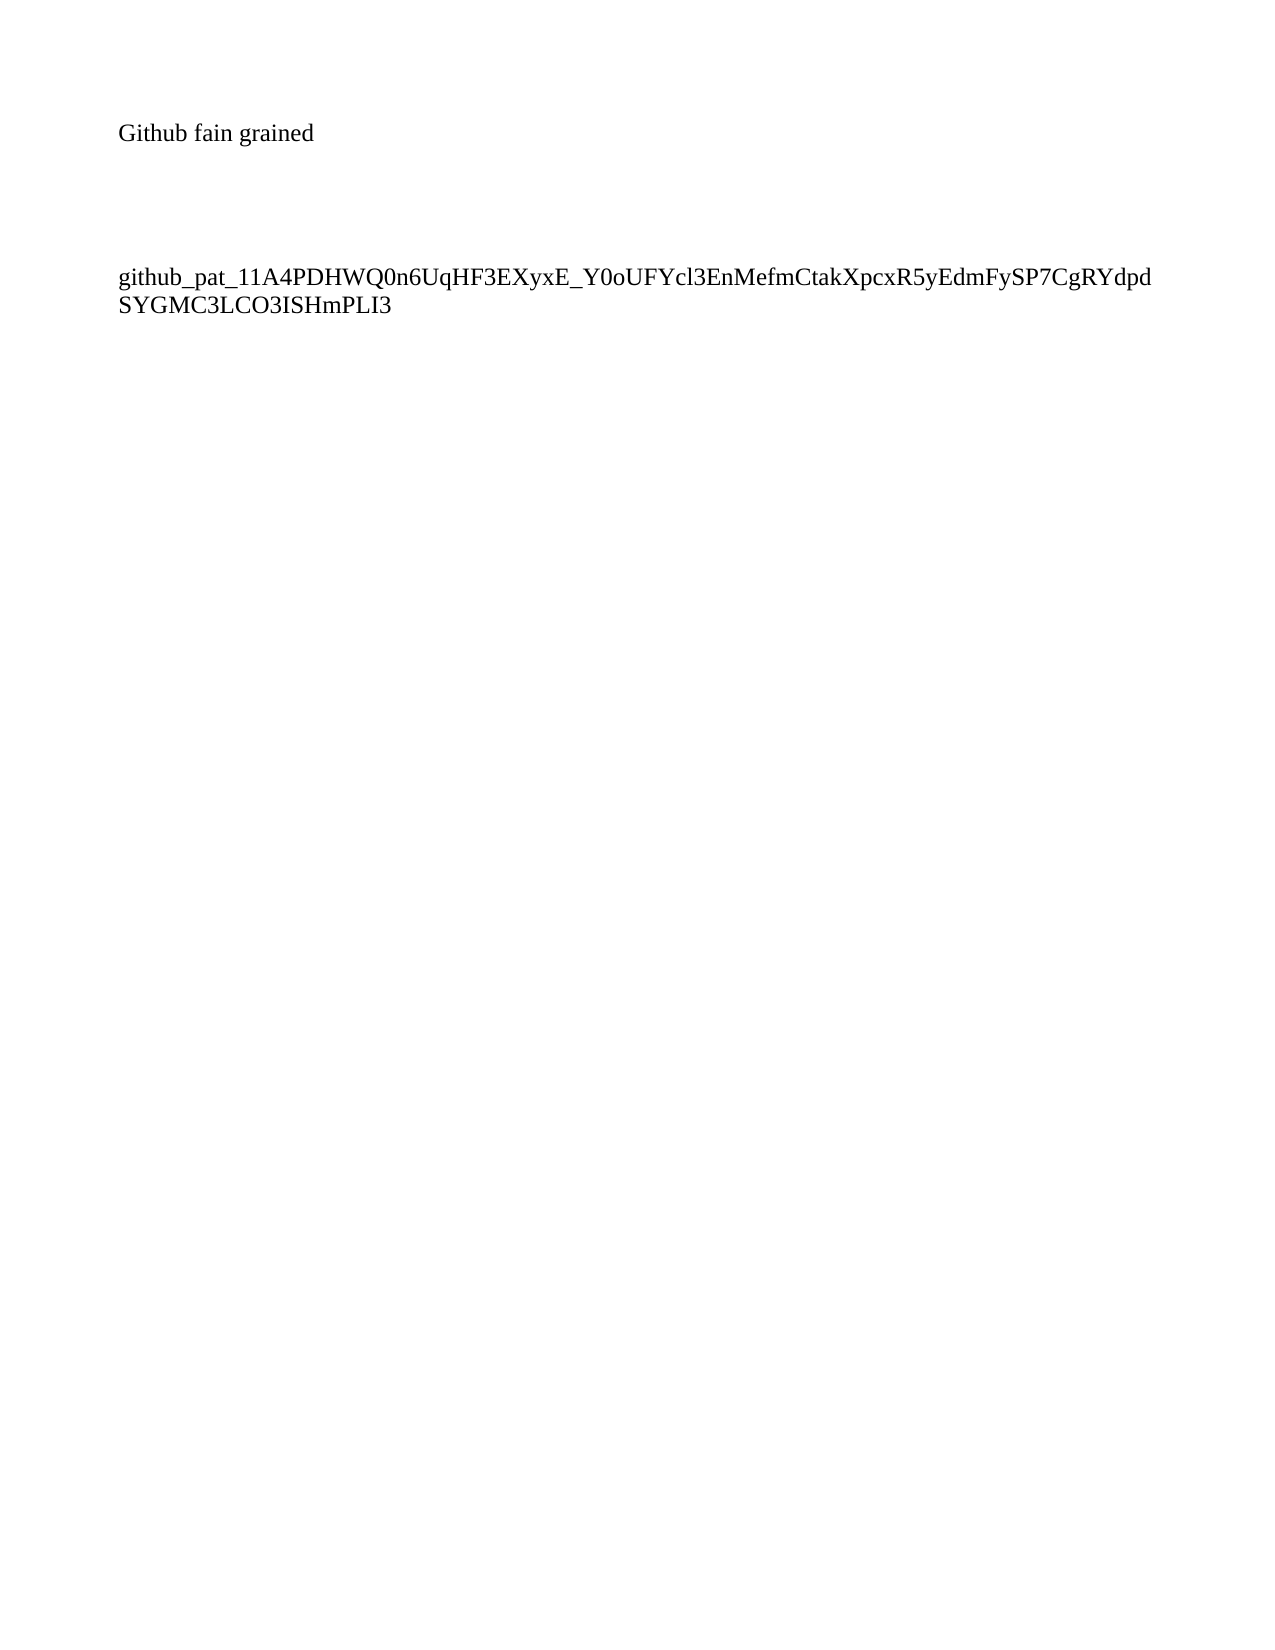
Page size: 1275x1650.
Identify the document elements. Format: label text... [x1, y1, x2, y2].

text Github fain grained [118, 118, 1157, 147]
text 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 [118, 262, 1157, 319]
